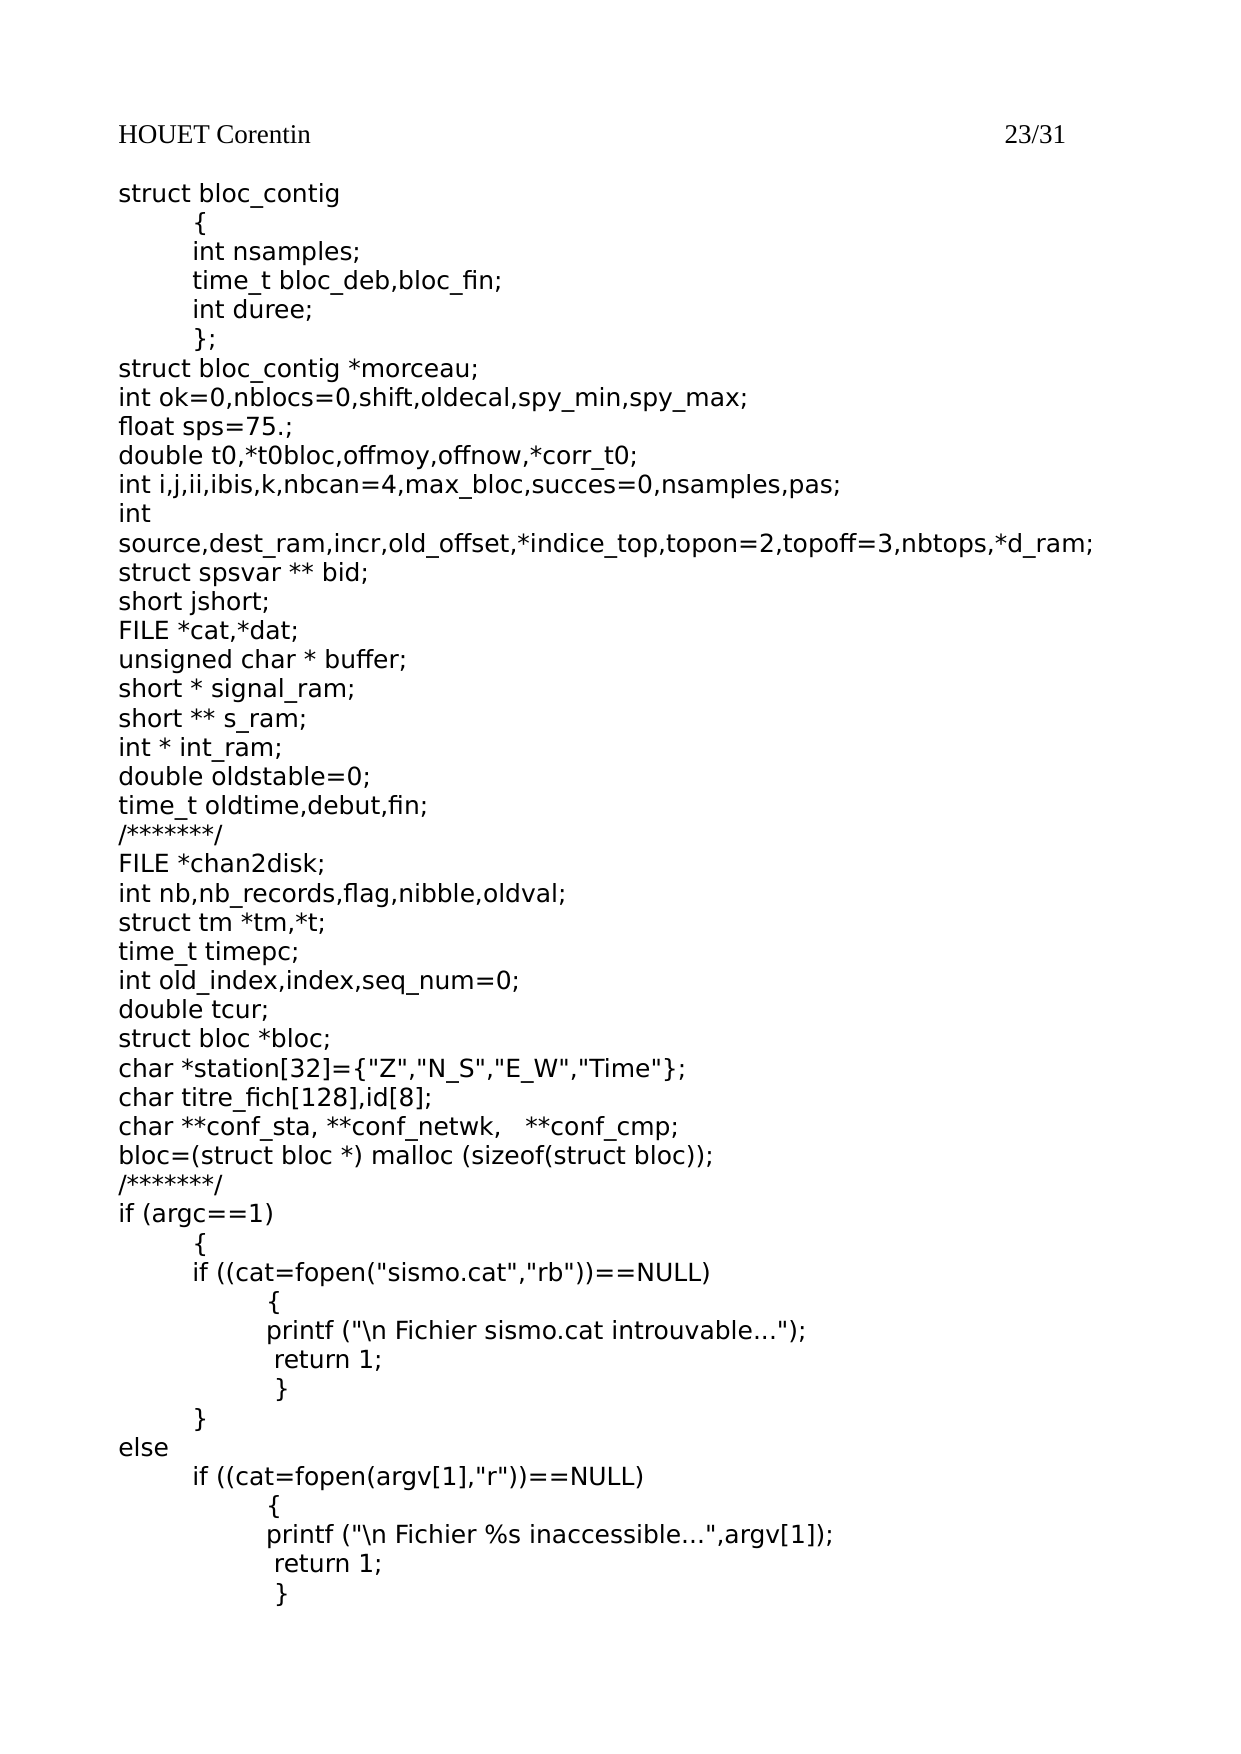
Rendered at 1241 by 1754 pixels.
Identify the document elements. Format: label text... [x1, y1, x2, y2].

text } [118, 1404, 1122, 1433]
text FILE *chan2disk; [118, 849, 1122, 879]
text printf ("\n Fichier sismo.cat introuvable..."); [118, 1316, 1122, 1345]
text int nb,nb_records,flag,nibble,oldval; [118, 879, 1122, 908]
text int old_index,index,seq_num=0; [118, 966, 1122, 995]
text struct bloc *bloc; [118, 1024, 1122, 1054]
text struct bloc_contig [118, 179, 1122, 208]
text int i,j,ii,ibis,k,nbcan=4,max_bloc,succes=0,nsamples,pas; [118, 470, 1122, 499]
text int source,dest_ram,incr,old_offset,*indice_top,topon=2,topoff=3,nbtops,*d_ram; [118, 499, 1122, 558]
text if ((cat=fopen("sismo.cat","rb"))==NULL) [118, 1258, 1122, 1287]
text unsigned char * buffer; [118, 645, 1122, 674]
text struct bloc_contig *morceau; [118, 354, 1122, 383]
text struct spsvar ** bid; [118, 558, 1122, 587]
text }; [118, 324, 1122, 354]
text short * signal_ram; [118, 674, 1122, 704]
text char titre_fich[128],id[8]; [118, 1083, 1122, 1112]
text { [118, 1229, 1122, 1258]
text { [118, 1287, 1122, 1316]
text time_t bloc_deb,bloc_fin; [118, 266, 1122, 295]
text } [118, 1579, 1122, 1608]
text } [118, 1374, 1122, 1404]
text if (argc==1) [118, 1199, 1122, 1229]
text char *station[32]={"Z","N_S","E_W","Time"}; [118, 1054, 1122, 1083]
text double oldstable=0; [118, 762, 1122, 791]
text int duree; [118, 295, 1122, 324]
text time_t oldtime,debut,fin; [118, 791, 1122, 820]
text if ((cat=fopen(argv[1],"r"))==NULL) [118, 1462, 1122, 1491]
text else [118, 1433, 1122, 1462]
text /*******/ [118, 820, 1122, 849]
text FILE *cat,*dat; [118, 616, 1122, 645]
text double t0,*t0bloc,offmoy,offnow,*corr_t0; [118, 441, 1122, 470]
text short jshort; [118, 587, 1122, 616]
text struct tm *tm,*t; [118, 908, 1122, 937]
text float sps=75.; [118, 412, 1122, 441]
text { [118, 208, 1122, 237]
text int nsamples; [118, 237, 1122, 266]
text return 1; [118, 1345, 1122, 1374]
text return 1; [118, 1549, 1122, 1579]
text double tcur; [118, 995, 1122, 1024]
text int * int_ram; [118, 733, 1122, 762]
text printf ("\n Fichier %s inaccessible...",argv[1]); [118, 1520, 1122, 1549]
text short ** s_ram; [118, 704, 1122, 733]
text bloc=(struct bloc *) malloc (sizeof(struct bloc)); [118, 1141, 1122, 1170]
text int ok=0,nblocs=0,shift,oldecal,spy_min,spy_max; [118, 383, 1122, 412]
text char **conf_sta, **conf_netwk, **conf_cmp; [118, 1112, 1122, 1141]
text time_t timepc; [118, 937, 1122, 966]
text { [118, 1491, 1122, 1520]
text /*******/ [118, 1170, 1122, 1199]
